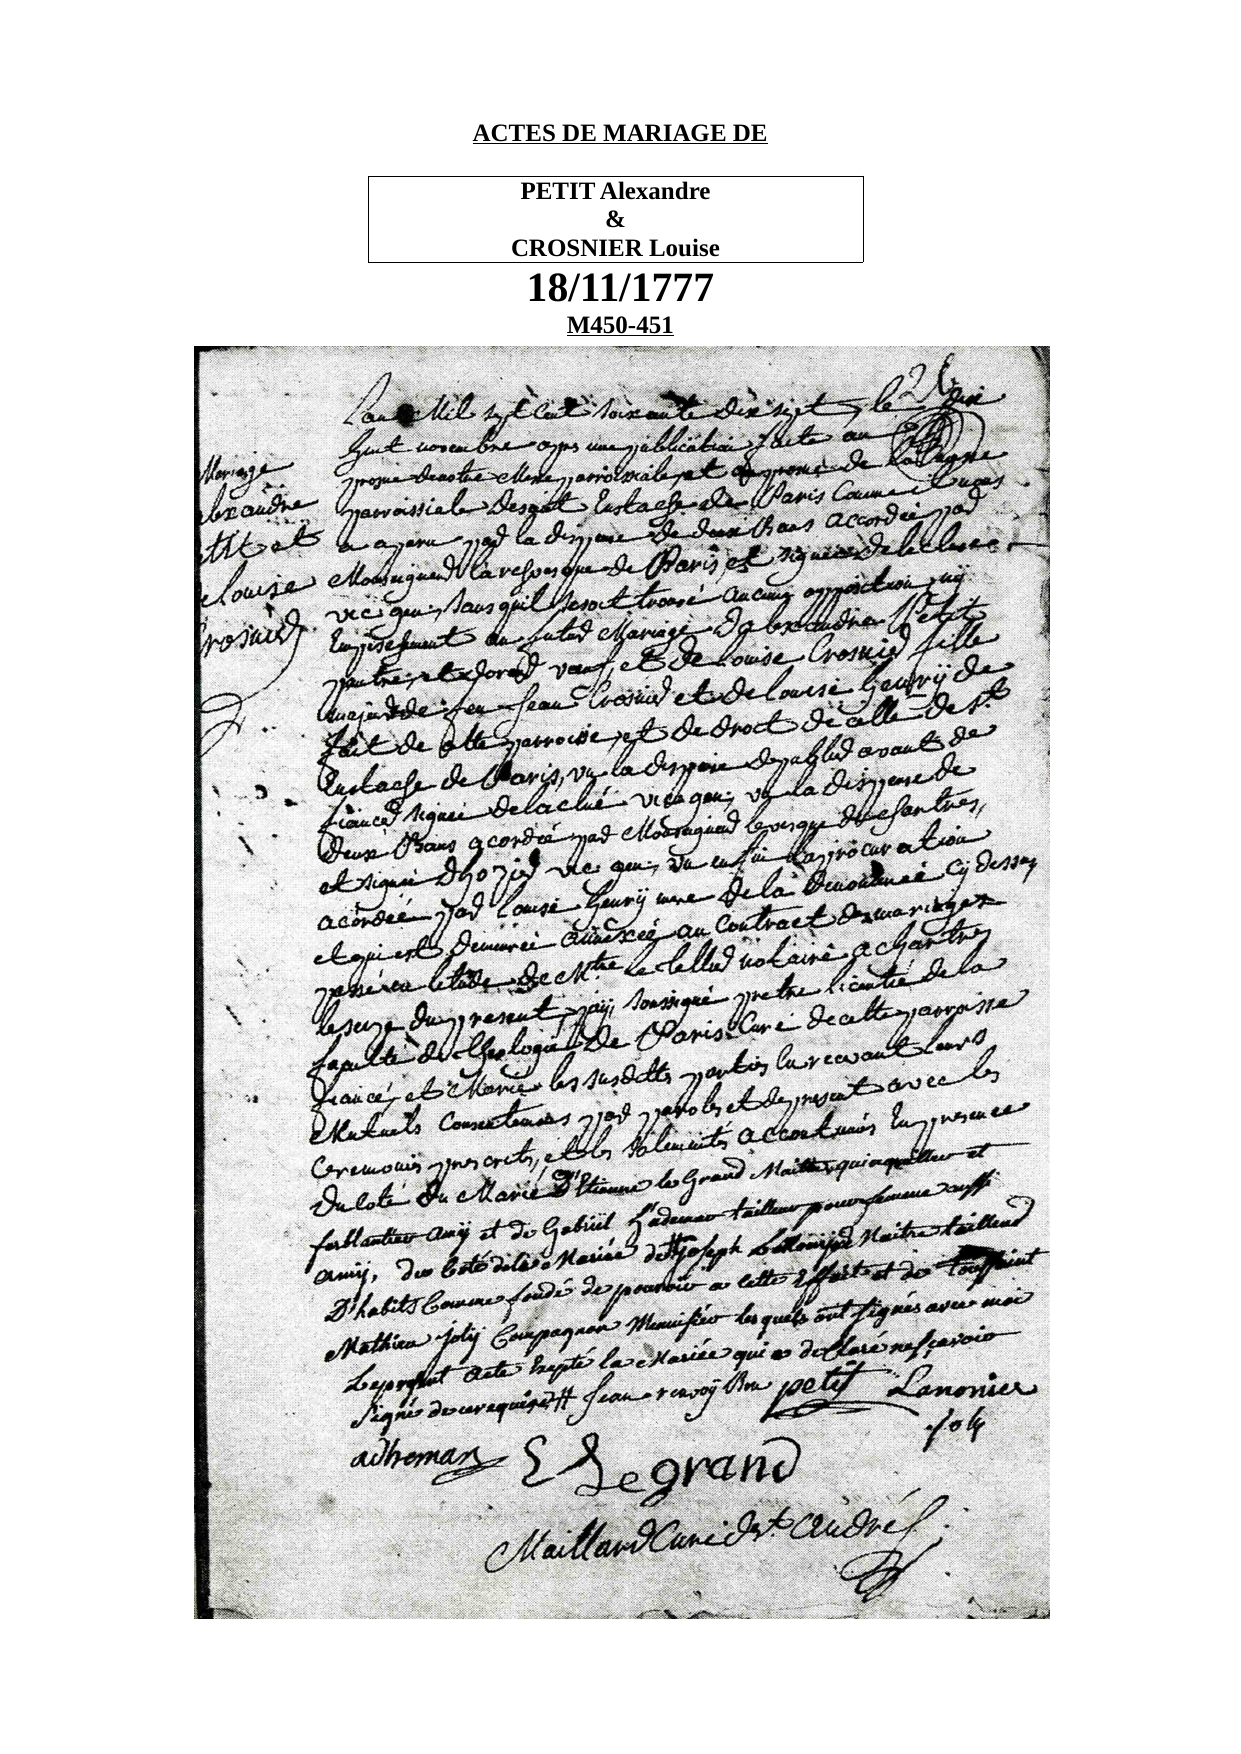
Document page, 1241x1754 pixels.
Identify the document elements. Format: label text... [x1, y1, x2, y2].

text M450-451 [118, 310, 1122, 339]
picture [194, 346, 1050, 1619]
text & [369, 204, 863, 233]
text 18/11/1777 [118, 262, 1122, 310]
text PETIT Alexandre [369, 177, 863, 204]
text ACTES DE MARIAGE DE [118, 118, 1122, 147]
text CROSNIER Louise [369, 233, 863, 262]
